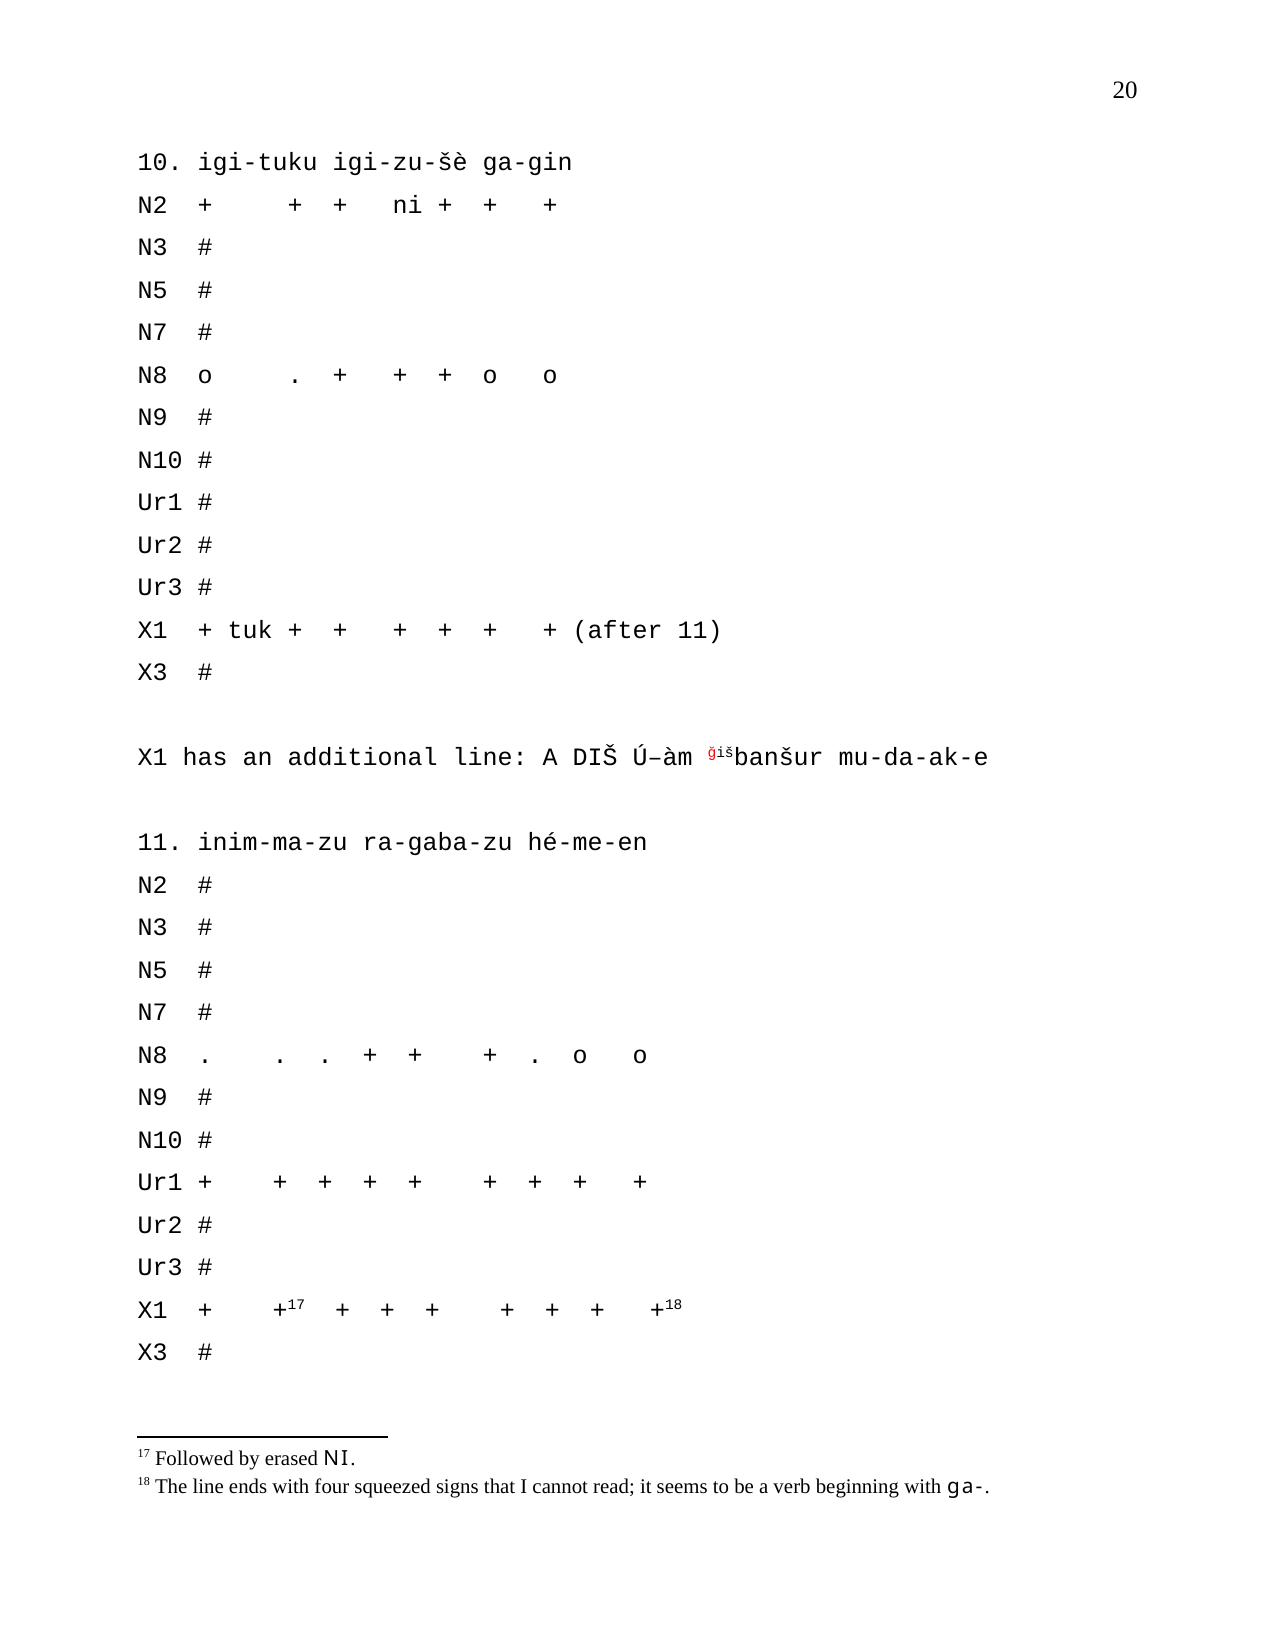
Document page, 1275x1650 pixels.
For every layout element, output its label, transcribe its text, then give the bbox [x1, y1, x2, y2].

text N8 o . + + + o o [137, 362, 1138, 391]
text N10 # [137, 447, 1138, 476]
text N9 # [137, 405, 1138, 433]
text Ur2 # [137, 1212, 1138, 1241]
text Followed by erased NI. [137, 1443, 1138, 1472]
text N2 # [137, 872, 1138, 901]
text N5 # [137, 957, 1138, 986]
text N5 # [137, 277, 1138, 306]
text X3 # [137, 660, 1138, 688]
text N8 . . . + + + . o o [137, 1042, 1138, 1071]
text N9 # [137, 1085, 1138, 1113]
text N10 # [137, 1127, 1138, 1156]
text N3 # [137, 915, 1138, 943]
text Ur1 + + + + + + + + + [137, 1170, 1138, 1198]
text N2 + + + ni + + + [137, 192, 1138, 221]
text Ur3 # [137, 575, 1138, 603]
text X3 # [137, 1340, 1138, 1368]
text Ur3 # [137, 1255, 1138, 1283]
text The line ends with four squeezed signs that I cannot read; it seems to be a verb beginning with ga-. [137, 1472, 1138, 1500]
text N7 # [137, 320, 1138, 348]
text 10. igi-tuku igi-zu-šè ga-gin [137, 150, 1138, 178]
text N3 # [137, 235, 1138, 263]
text 11. inim-ma-zu ra-gaba-zu hé-me-en [137, 830, 1138, 858]
text Ur1 # [137, 490, 1138, 518]
text X1 has an additional line: A DIŠ Ú–àm ğišbanšur mu-da-ak-e [137, 745, 1138, 773]
text N7 # [137, 1000, 1138, 1028]
text Ur2 # [137, 532, 1138, 561]
text X1 + tuk + + + + + + (after 11) [137, 617, 1138, 646]
text X1 + + + + + + + + + [137, 1297, 1138, 1326]
